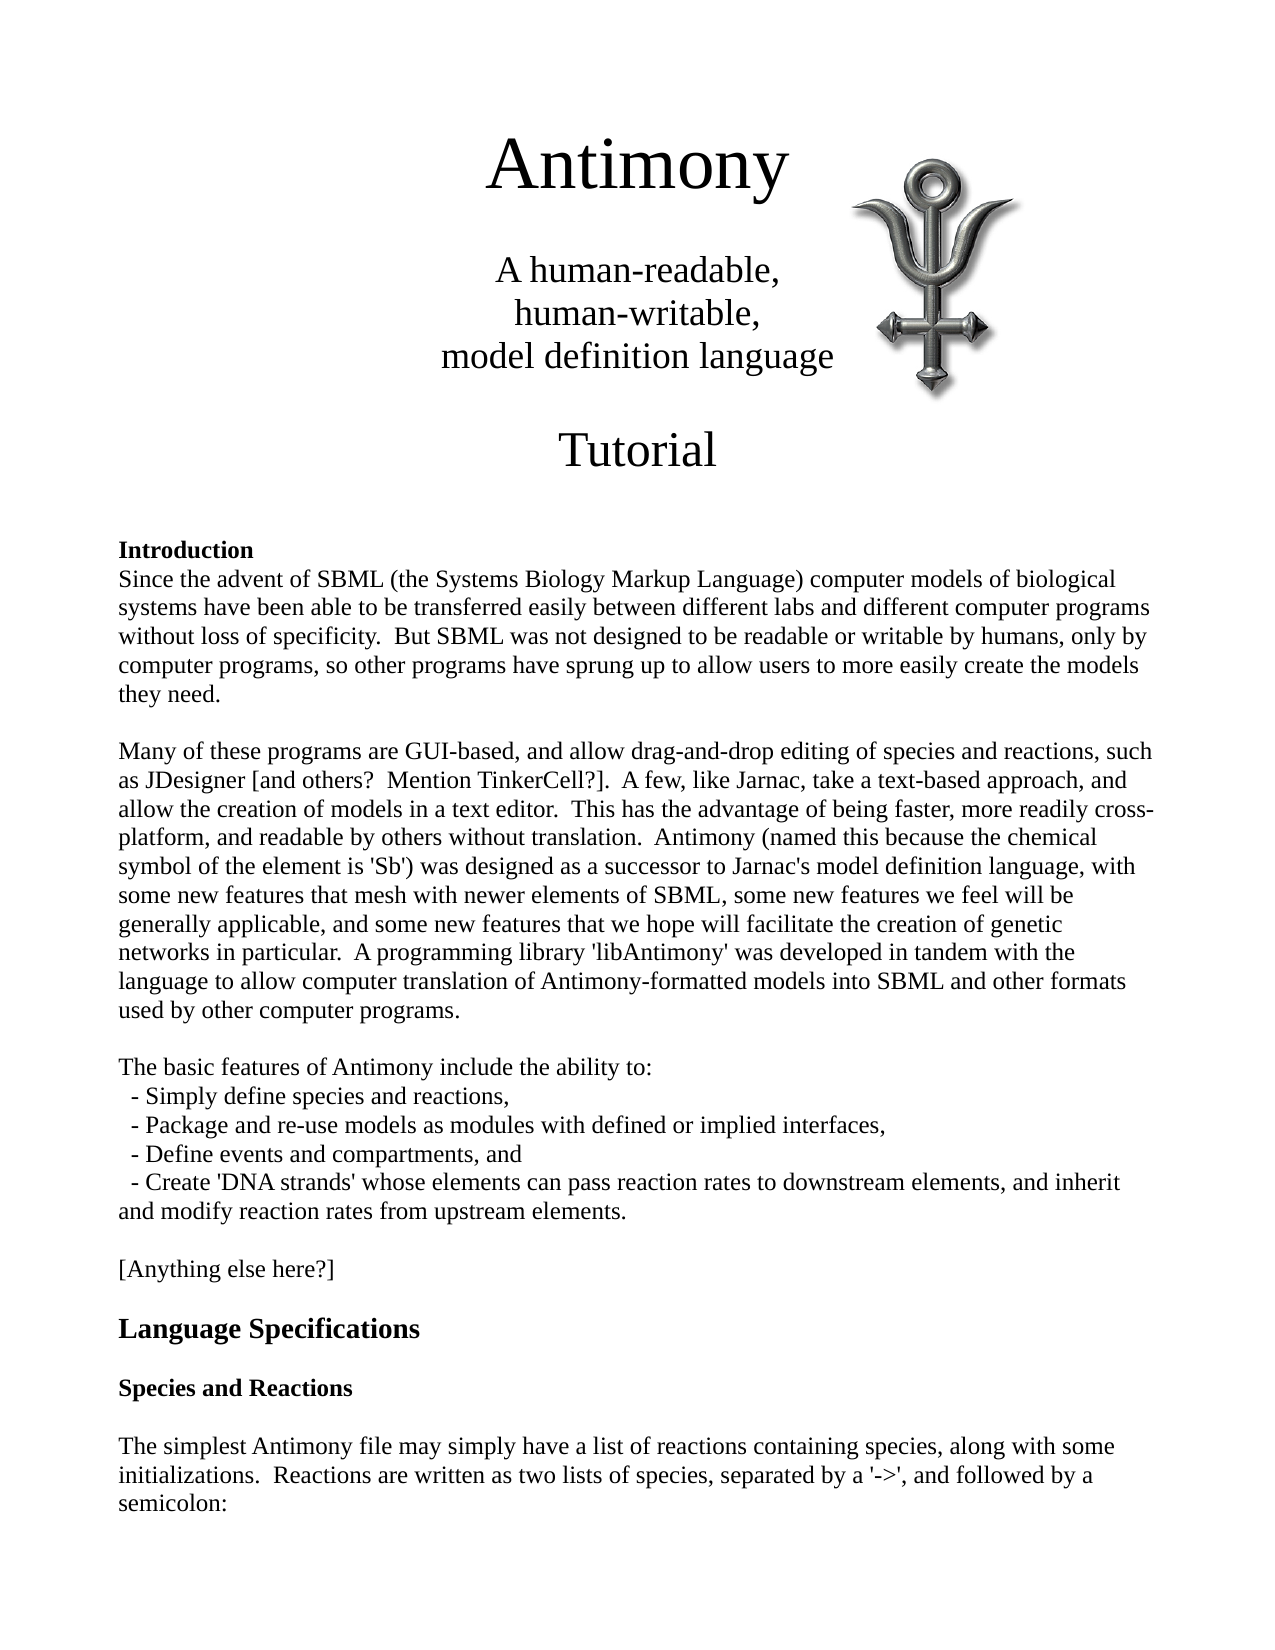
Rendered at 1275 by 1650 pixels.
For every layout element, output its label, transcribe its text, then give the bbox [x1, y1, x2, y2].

text Language Specifications [118, 1311, 1157, 1345]
text model definition language [1080, 334, 1157, 377]
picture [784, 131, 1080, 417]
text - Simply define species and reactions, [118, 1081, 1157, 1110]
text - Define events and compartments, and [118, 1139, 1157, 1167]
text The simplest Antimony file may simply have a list of reactions containing species, along with some initializations. Reactions are written as two lists of species, separated by a '->', and followed by a semicolon: [118, 1431, 1157, 1517]
text human-writable, [118, 291, 784, 334]
text A human-readable, [118, 247, 784, 291]
text Antimony [118, 118, 1157, 204]
text - Create 'DNA strands' whose elements can pass reaction rates to downstream elements, and inherit and modify reaction rates from upstream elements. [118, 1167, 1157, 1225]
text [Anything else here?] [118, 1254, 1157, 1282]
text - Package and re-use models as modules with defined or implied interfaces, [118, 1110, 1157, 1139]
text [1080, 291, 1157, 334]
text Many of these programs are GUI-based, and allow drag-and-drop editing of species and reactions, such as JDesigner [and others? Mention TinkerCell?]. A few, like Jarnac, take a text-based approach, and allow the creation of models in a text editor. This has the advantage of being faster, more readily cross-platform, and readable by others without translation. Antimony (named this because the chemical symbol of the element is 'Sb') was designed as a successor to Jarnac's model definition language, with some new features that mesh with newer elements of SBML, some new features we feel will be generally applicable, and some new features that we hope will facilitate the creation of genetic networks in particular. A programming library 'libAntimony' was developed in tandem with the language to allow computer translation of Antimony-formatted models into SBML and other formats used by other computer programs. [118, 736, 1157, 1024]
text Since the advent of SBML (the Systems Biology Markup Language) computer models of biological systems have been able to be transferred easily between different labs and different computer programs without loss of specificity. But SBML was not designed to be readable or writable by humans, only by computer programs, so other programs have sprung up to allow users to more easily create the models they need. [118, 564, 1157, 707]
text Tutorial [118, 420, 1157, 477]
text Introduction [118, 535, 1157, 564]
text Species and Reactions [118, 1373, 1157, 1402]
text [1080, 247, 1157, 291]
picture [786, 359, 793, 366]
text The basic features of Antimony include the ability to: [118, 1052, 1157, 1081]
text model definition language [118, 334, 784, 377]
